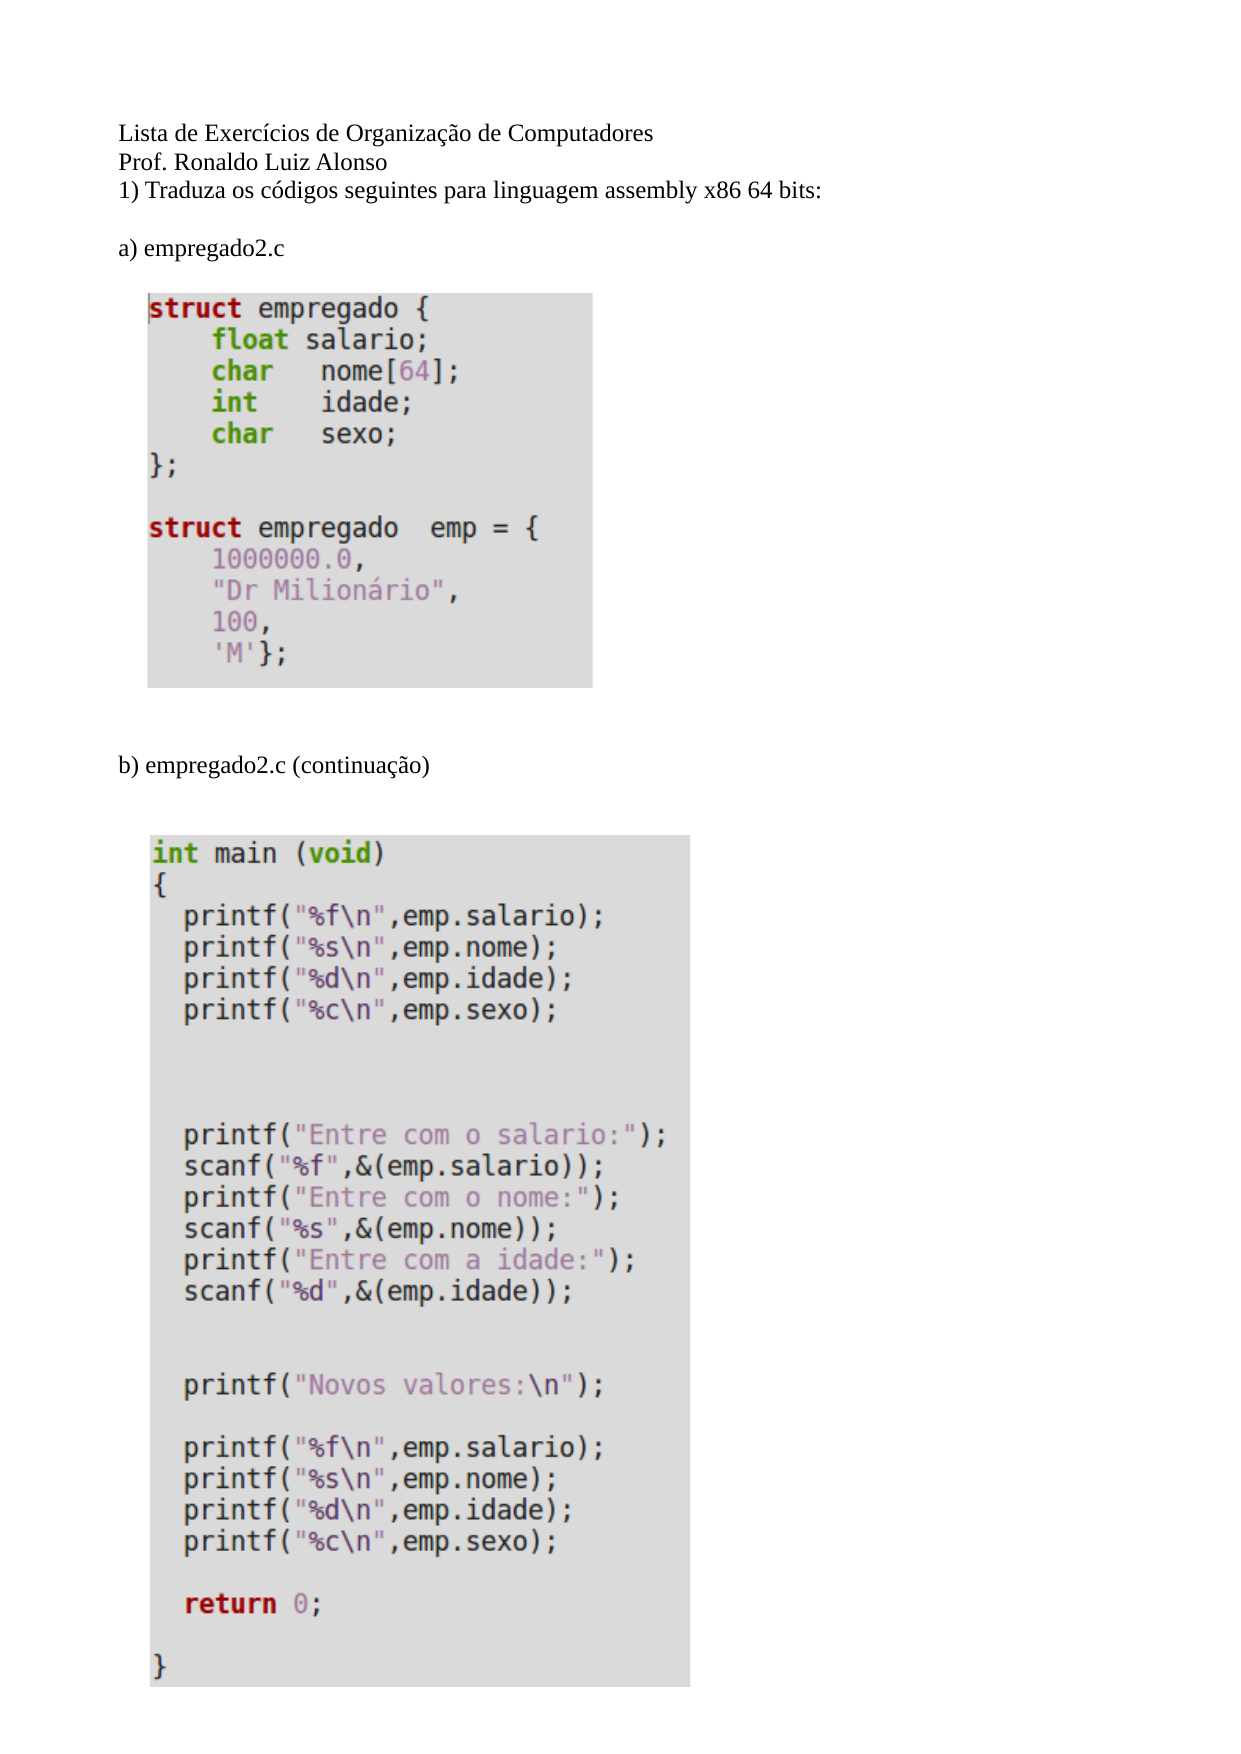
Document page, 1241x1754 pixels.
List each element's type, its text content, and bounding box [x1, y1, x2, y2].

text a) empregado2.c [118, 233, 1122, 262]
picture [147, 293, 593, 688]
picture [149, 835, 691, 1687]
text 1) Traduza os códigos seguintes para linguagem assembly x86 64 bits: [118, 176, 1122, 204]
text Prof. Ronaldo Luiz Alonso [118, 147, 1122, 176]
text Lista de Exercícios de Organização de Computadores [118, 118, 1122, 147]
text b) empregado2.c (continuação) [118, 751, 1122, 779]
